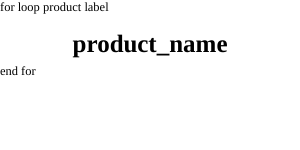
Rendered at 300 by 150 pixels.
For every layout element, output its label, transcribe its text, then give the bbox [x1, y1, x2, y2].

table_cell product_name [0, 23, 300, 63]
table_header [0, 14, 300, 23]
text for loop product label [0, 0, 300, 14]
text end for [0, 63, 300, 78]
